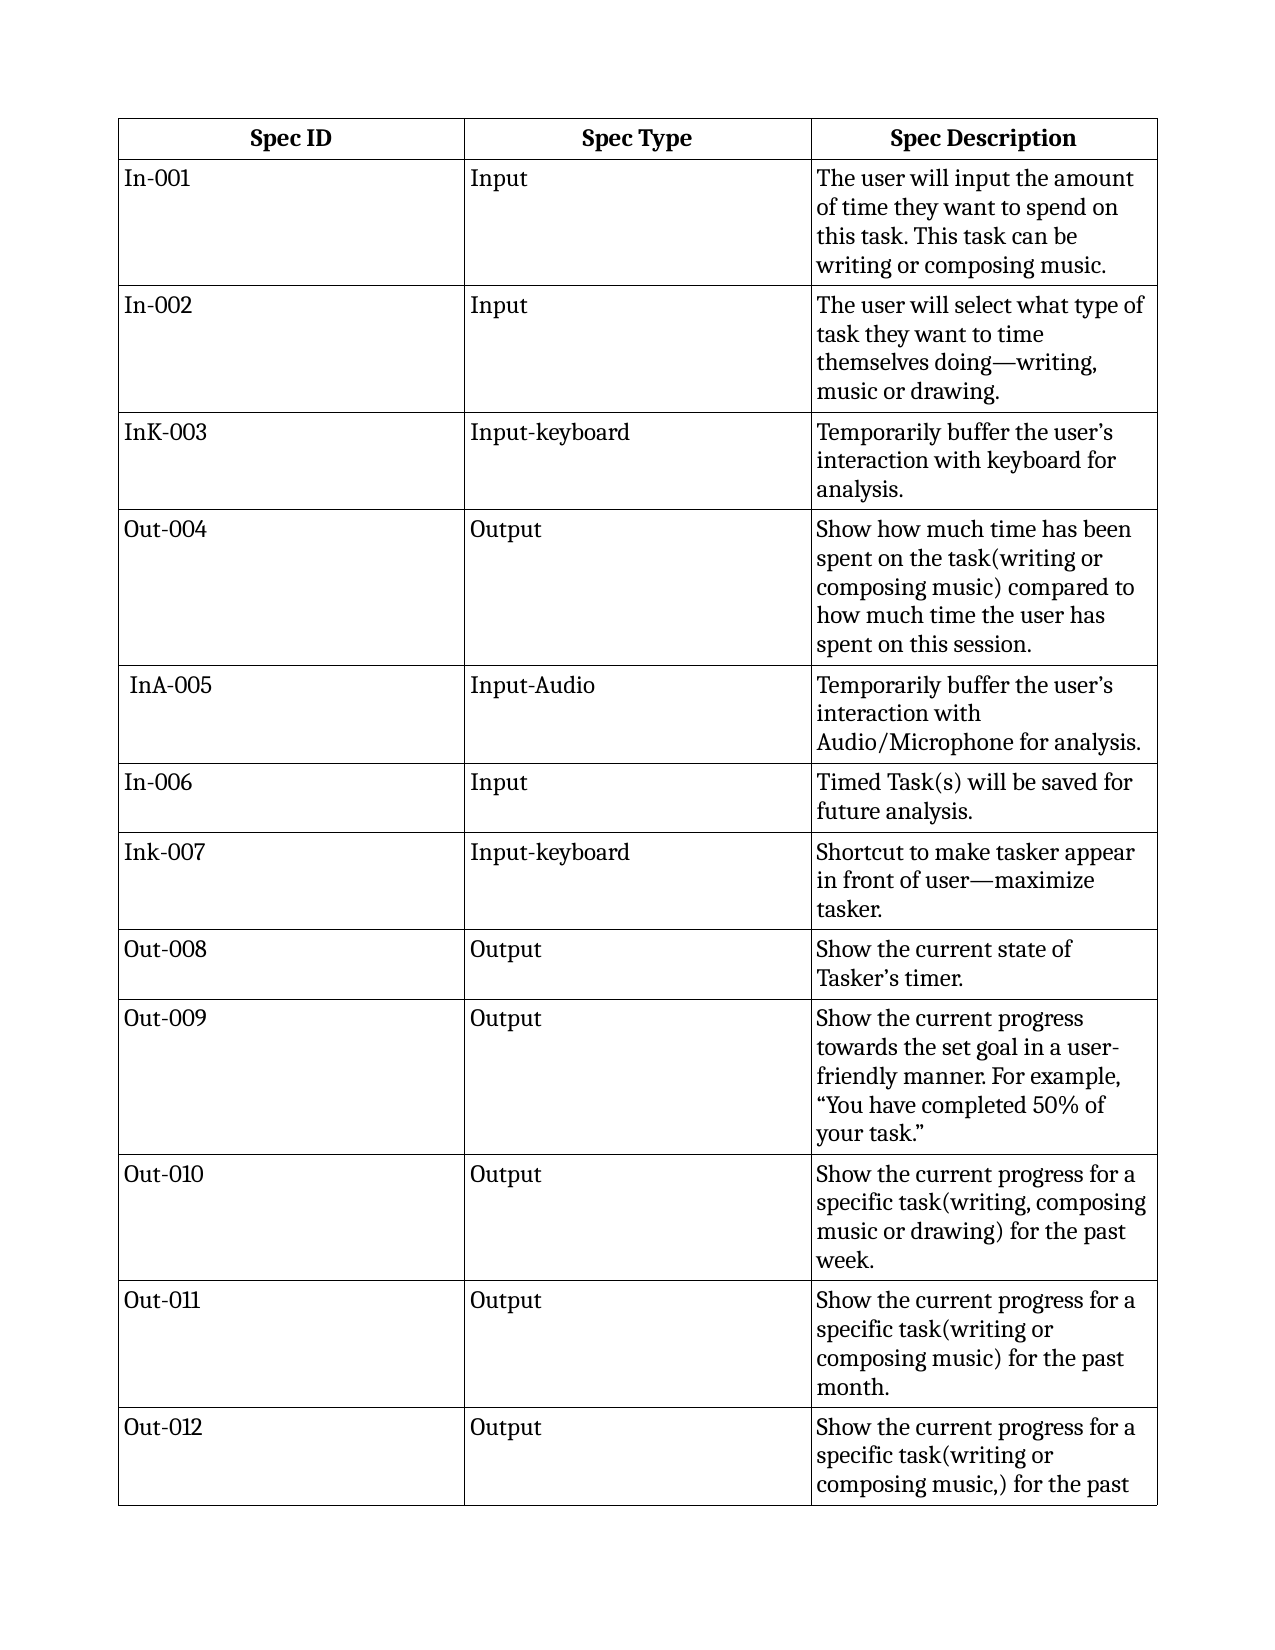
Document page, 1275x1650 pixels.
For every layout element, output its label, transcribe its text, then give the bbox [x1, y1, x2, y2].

table_cell Out-008 [119, 930, 464, 998]
table_cell Input [465, 764, 811, 832]
table_cell Show the current progress towards the set goal in a user-friendly manner. For example, “You have completed 50% of your task.” [812, 1000, 1157, 1154]
table_cell Show the current progress for a specific task(writing, composing music or drawing) for the past week. [812, 1155, 1157, 1280]
table_cell Input-keyboard [465, 833, 811, 929]
table_cell Input-keyboard [465, 413, 811, 509]
table_cell In-002 [119, 286, 464, 412]
table_cell Shortcut to make tasker appear in front of user—maximize tasker. [812, 833, 1157, 929]
table_cell Timed Task(s) will be saved for future analysis. [812, 764, 1157, 832]
table_cell Ink-007 [119, 833, 464, 929]
table_cell Temporarily buffer the user’s interaction with Audio/Microphone for analysis. [812, 666, 1157, 762]
table_cell The user will input the amount of time they want to spend on this task. This task can be writing or composing music. [812, 160, 1157, 285]
table_cell Output [465, 1281, 811, 1407]
table_cell Output [465, 1000, 811, 1154]
table_cell Out-010 [119, 1155, 464, 1280]
table_cell Show the current progress for a specific task(writing or composing music,) for the past [812, 1408, 1157, 1505]
table_cell InK-003 [119, 413, 464, 509]
table_cell Output [465, 1408, 811, 1505]
table_cell Out-004 [119, 510, 464, 665]
table_cell Show how much time has been spent on the task(writing or composing music) compared to how much time the user has spent on this session. [812, 510, 1157, 665]
table_cell Input [465, 286, 811, 412]
table_cell InA-005 [119, 666, 464, 762]
table_cell Out-011 [119, 1281, 464, 1407]
table_cell Out-012 [119, 1408, 464, 1505]
table_header Spec ID [119, 119, 464, 158]
table_cell Temporarily buffer the user’s interaction with keyboard for analysis. [812, 413, 1157, 509]
table_cell Show the current state of Tasker’s timer. [812, 930, 1157, 998]
table_cell Show the current progress for a specific task(writing or composing music) for the past month. [812, 1281, 1157, 1407]
table_cell In-006 [119, 764, 464, 832]
table_cell Out-009 [119, 1000, 464, 1154]
table_cell Output [465, 510, 811, 665]
table_cell Output [465, 930, 811, 998]
table_cell In-001 [119, 160, 464, 285]
table_header Spec Description [812, 119, 1157, 158]
table_cell The user will select what type of task they want to time themselves doing—writing, music or drawing. [812, 286, 1157, 412]
table_header Spec Type [465, 119, 811, 158]
table_cell Input [465, 160, 811, 285]
table_cell Output [465, 1155, 811, 1280]
table_cell Input-Audio [465, 666, 811, 762]
